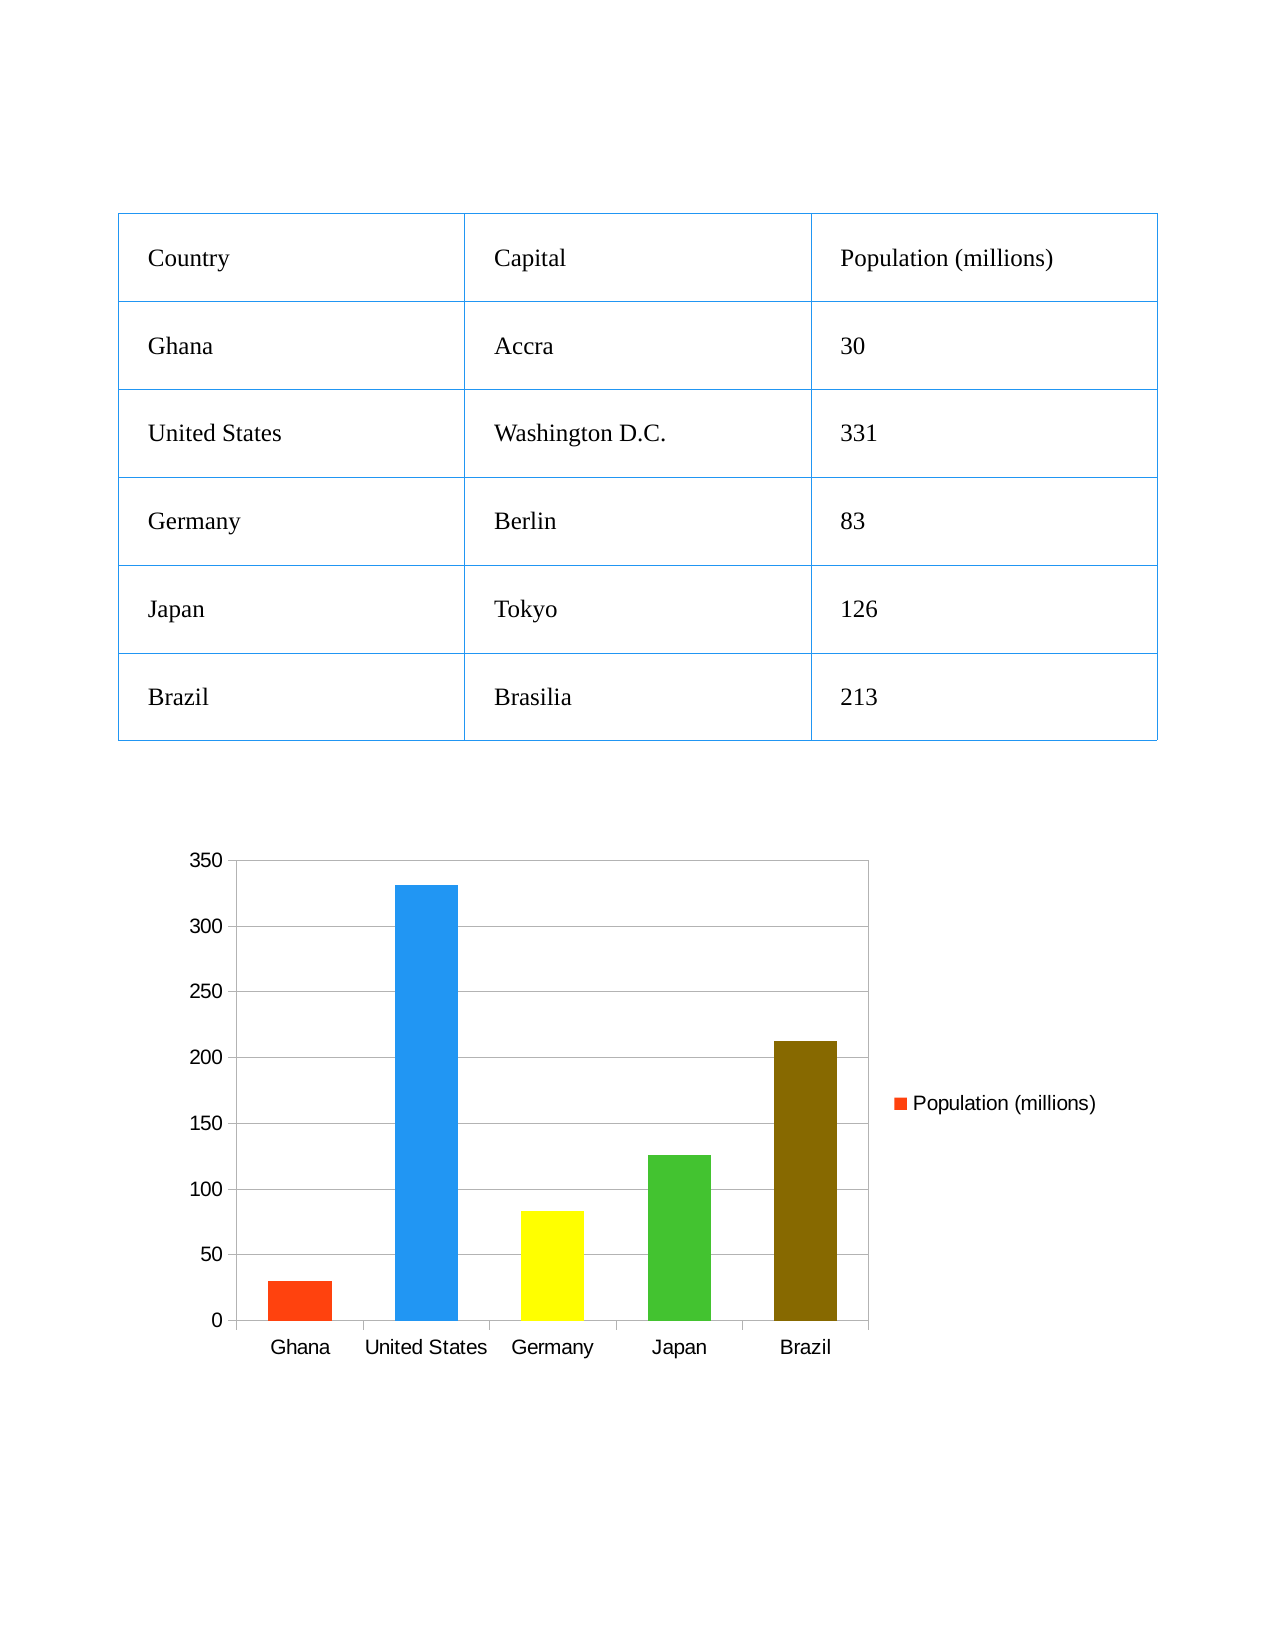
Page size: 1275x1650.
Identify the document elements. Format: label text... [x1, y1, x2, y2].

table_header Population (millions) [812, 214, 1157, 301]
table_cell 30 [812, 302, 1157, 389]
table_cell Washington D.C. [465, 390, 811, 477]
table_cell United States [119, 390, 464, 477]
table_header Country [119, 214, 464, 301]
table_cell Accra [465, 302, 811, 389]
table_cell Brasilia [465, 654, 811, 740]
table_cell Berlin [465, 478, 811, 564]
table_cell 331 [812, 390, 1157, 477]
table_cell Germany [119, 478, 464, 564]
table_cell Ghana [119, 302, 464, 389]
table_header Capital [465, 214, 811, 301]
table_cell Japan [119, 566, 464, 652]
table_cell Tokyo [465, 566, 811, 652]
table_cell 213 [812, 654, 1157, 740]
table_cell 126 [812, 566, 1157, 652]
table_cell Brazil [119, 654, 464, 740]
table_cell 83 [812, 478, 1157, 564]
